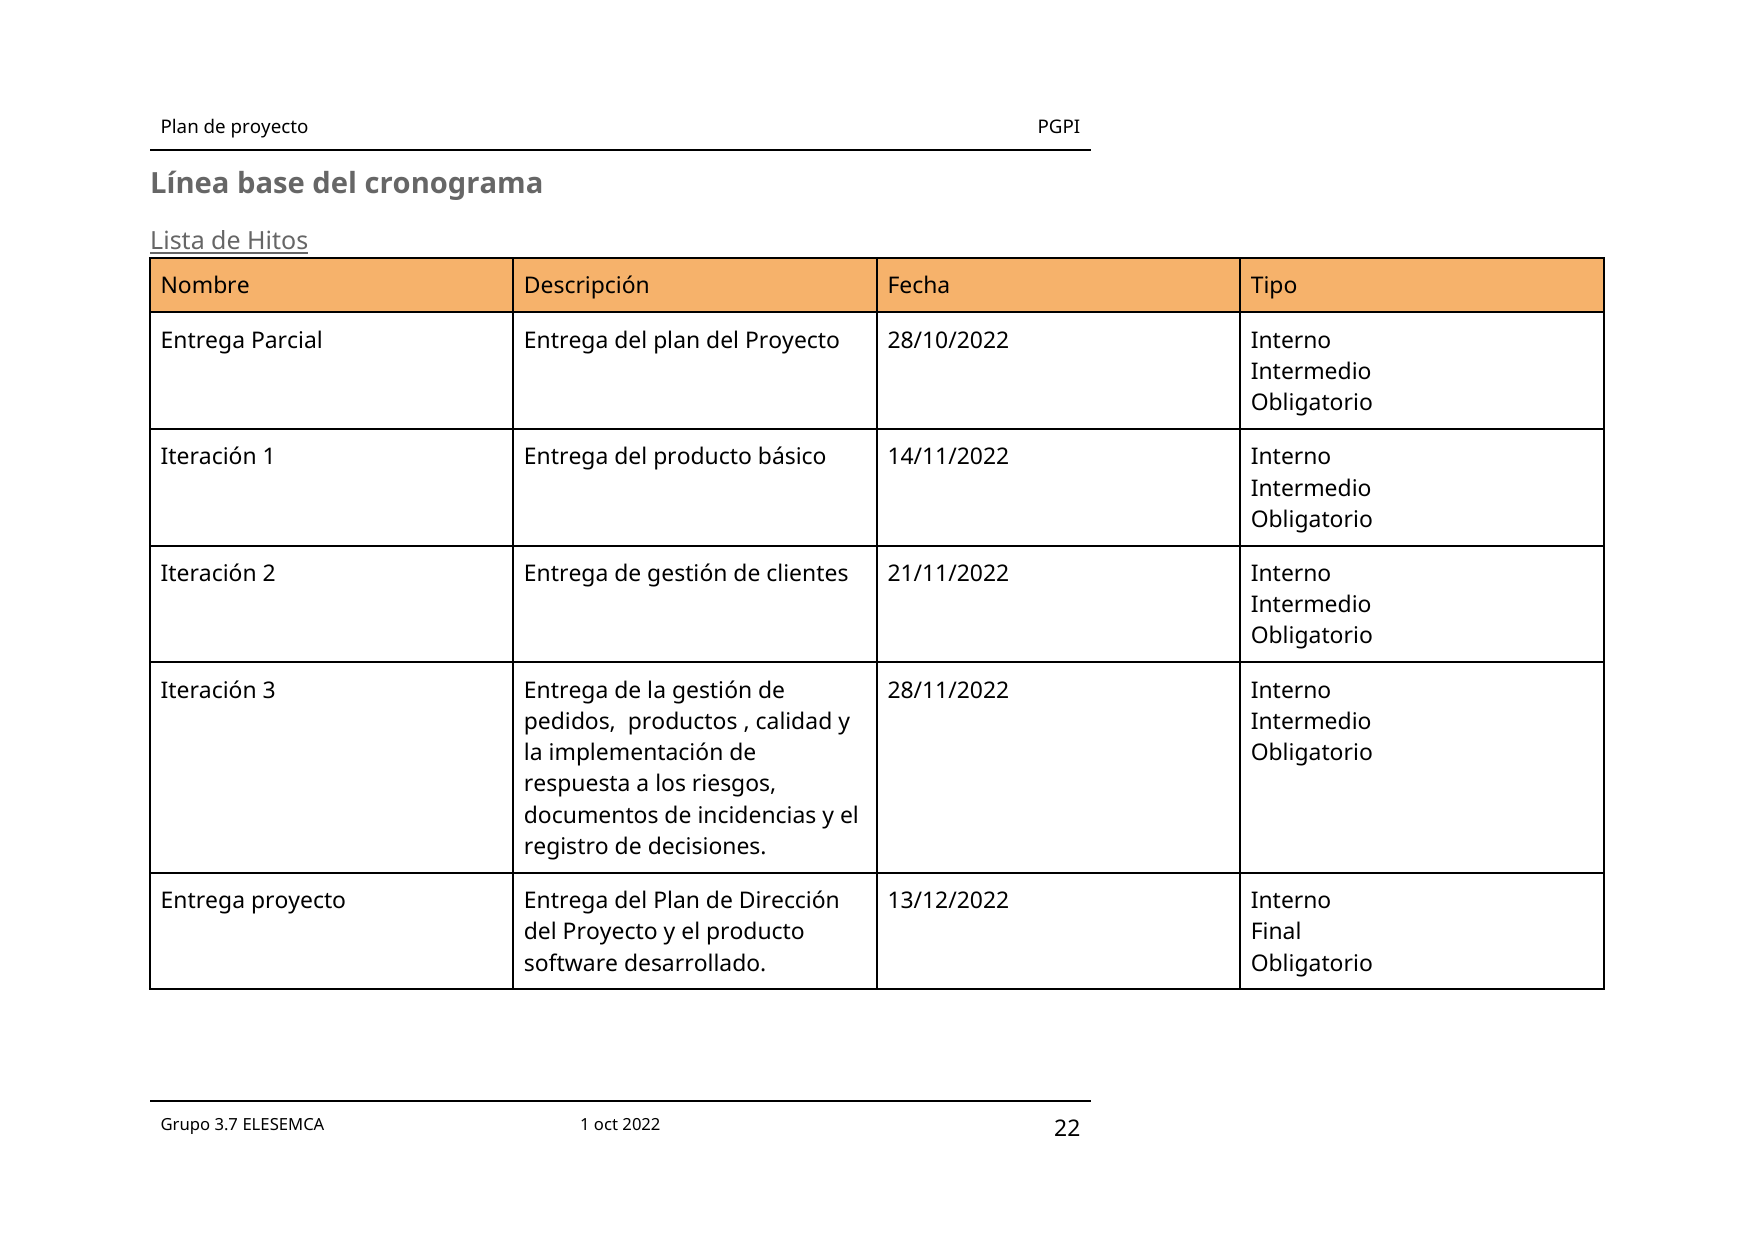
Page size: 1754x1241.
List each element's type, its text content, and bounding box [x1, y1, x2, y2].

table_cell Entrega de la gestión de pedidos, productos , calidad y la implementación de respuesta a los riesgos, documentos de incidencias y el registro de decisiones. [514, 663, 876, 872]
subtitle Línea base del cronograma [150, 162, 1604, 202]
table_cell Interno Intermedio Obligatorio [1241, 430, 1603, 544]
table_cell Entrega de gestión de clientes [514, 547, 876, 661]
table_cell Entrega del producto básico [514, 430, 876, 544]
table_header Fecha [878, 259, 1239, 311]
table_header Nombre [151, 259, 512, 311]
subtitle Lista de Hitos [150, 223, 1604, 257]
table_cell Entrega del plan del Proyecto [514, 313, 876, 428]
table_header Tipo [1241, 259, 1603, 311]
table_cell 14/11/2022 [878, 430, 1239, 544]
table_cell 28/10/2022 [878, 313, 1239, 428]
table_cell Iteración 3 [151, 663, 512, 872]
table_cell Interno Intermedio Obligatorio [1241, 313, 1603, 428]
table_cell Interno Final Obligatorio [1241, 874, 1603, 988]
table_cell 28/11/2022 [878, 663, 1239, 872]
table_cell Interno Intermedio Obligatorio [1241, 663, 1603, 872]
table_cell Entrega proyecto [151, 874, 512, 988]
table_cell Iteración 1 [151, 430, 512, 544]
table_cell Entrega Parcial [151, 313, 512, 428]
table_cell Iteración 2 [151, 547, 512, 661]
table_cell 21/11/2022 [878, 547, 1239, 661]
table_cell Interno Intermedio Obligatorio [1241, 547, 1603, 661]
table_header Descripción [514, 259, 876, 311]
table_cell Entrega del Plan de Dirección del Proyecto y el producto software desarrollado. [514, 874, 876, 988]
table_cell 13/12/2022 [878, 874, 1239, 988]
